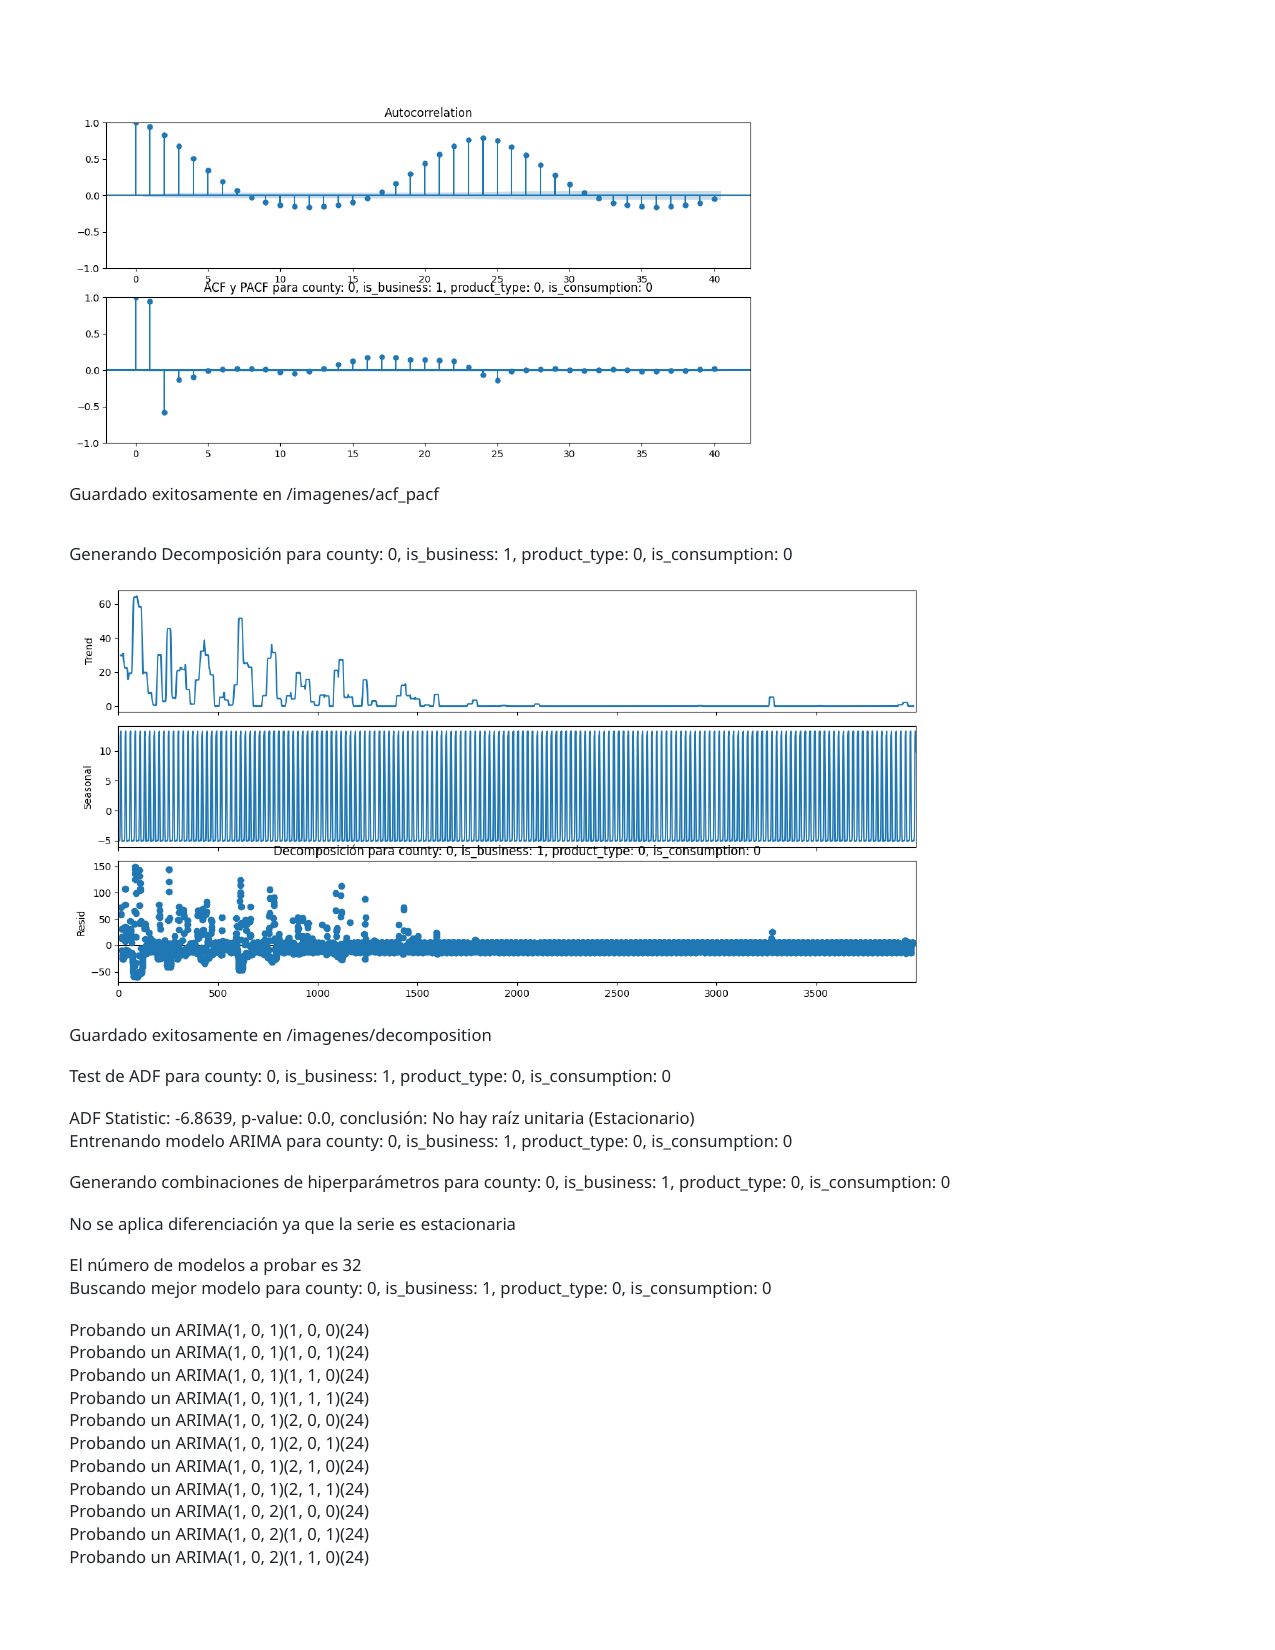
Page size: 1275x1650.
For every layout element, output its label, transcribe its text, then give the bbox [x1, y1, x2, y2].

text Generando Decomposición para county: 0, is_business: 1, product_type: 0, is_consumption: 0 [69, 542, 1194, 565]
text Test de ADF para county: 0, is_business: 1, product_type: 0, is_consumption: 0 [69, 1065, 1194, 1088]
text Generando combinaciones de hiperparámetros para county: 0, is_business: 1, product_type: 0, is_consumption: 0 [69, 1171, 1194, 1193]
text Probando un ARIMA(1, 0, 1)(1, 1, 1)(24) [69, 1386, 1194, 1409]
picture [69, 100, 757, 466]
text Probando un ARIMA(1, 0, 2)(1, 0, 0)(24) [69, 1500, 1194, 1523]
text Guardado exitosamente en /imagenes/acf_pacf [69, 483, 1194, 506]
text Probando un ARIMA(1, 0, 1)(2, 0, 1)(24) [69, 1432, 1194, 1454]
text Probando un ARIMA(1, 0, 2)(1, 0, 1)(24) [69, 1523, 1194, 1545]
text Entrenando modelo ARIMA para county: 0, is_business: 1, product_type: 0, is_consumption: 0 [69, 1129, 1194, 1152]
text Probando un ARIMA(1, 0, 1)(2, 1, 1)(24) [69, 1477, 1194, 1500]
text Probando un ARIMA(1, 0, 1)(1, 0, 0)(24) [69, 1318, 1194, 1341]
text El número de modelos a probar es 32 [69, 1254, 1194, 1277]
text ADF Statistic: -6.8639, p-value: 0.0, conclusión: No hay raíz unitaria (Estacionario) [69, 1107, 1194, 1129]
text Probando un ARIMA(1, 0, 1)(2, 0, 0)(24) [69, 1409, 1194, 1432]
text Probando un ARIMA(1, 0, 1)(1, 0, 1)(24) [69, 1341, 1194, 1364]
picture [69, 584, 922, 1006]
text No se aplica diferenciación ya que la serie es estacionaria [69, 1212, 1194, 1235]
text Buscando mejor modelo para county: 0, is_business: 1, product_type: 0, is_consumption: 0 [69, 1277, 1194, 1299]
text Probando un ARIMA(1, 0, 1)(1, 1, 0)(24) [69, 1364, 1194, 1386]
text Guardado exitosamente en /imagenes/decomposition [69, 1023, 1194, 1046]
text Probando un ARIMA(1, 0, 2)(1, 1, 0)(24) [69, 1545, 1194, 1568]
text Probando un ARIMA(1, 0, 1)(2, 1, 0)(24) [69, 1454, 1194, 1477]
